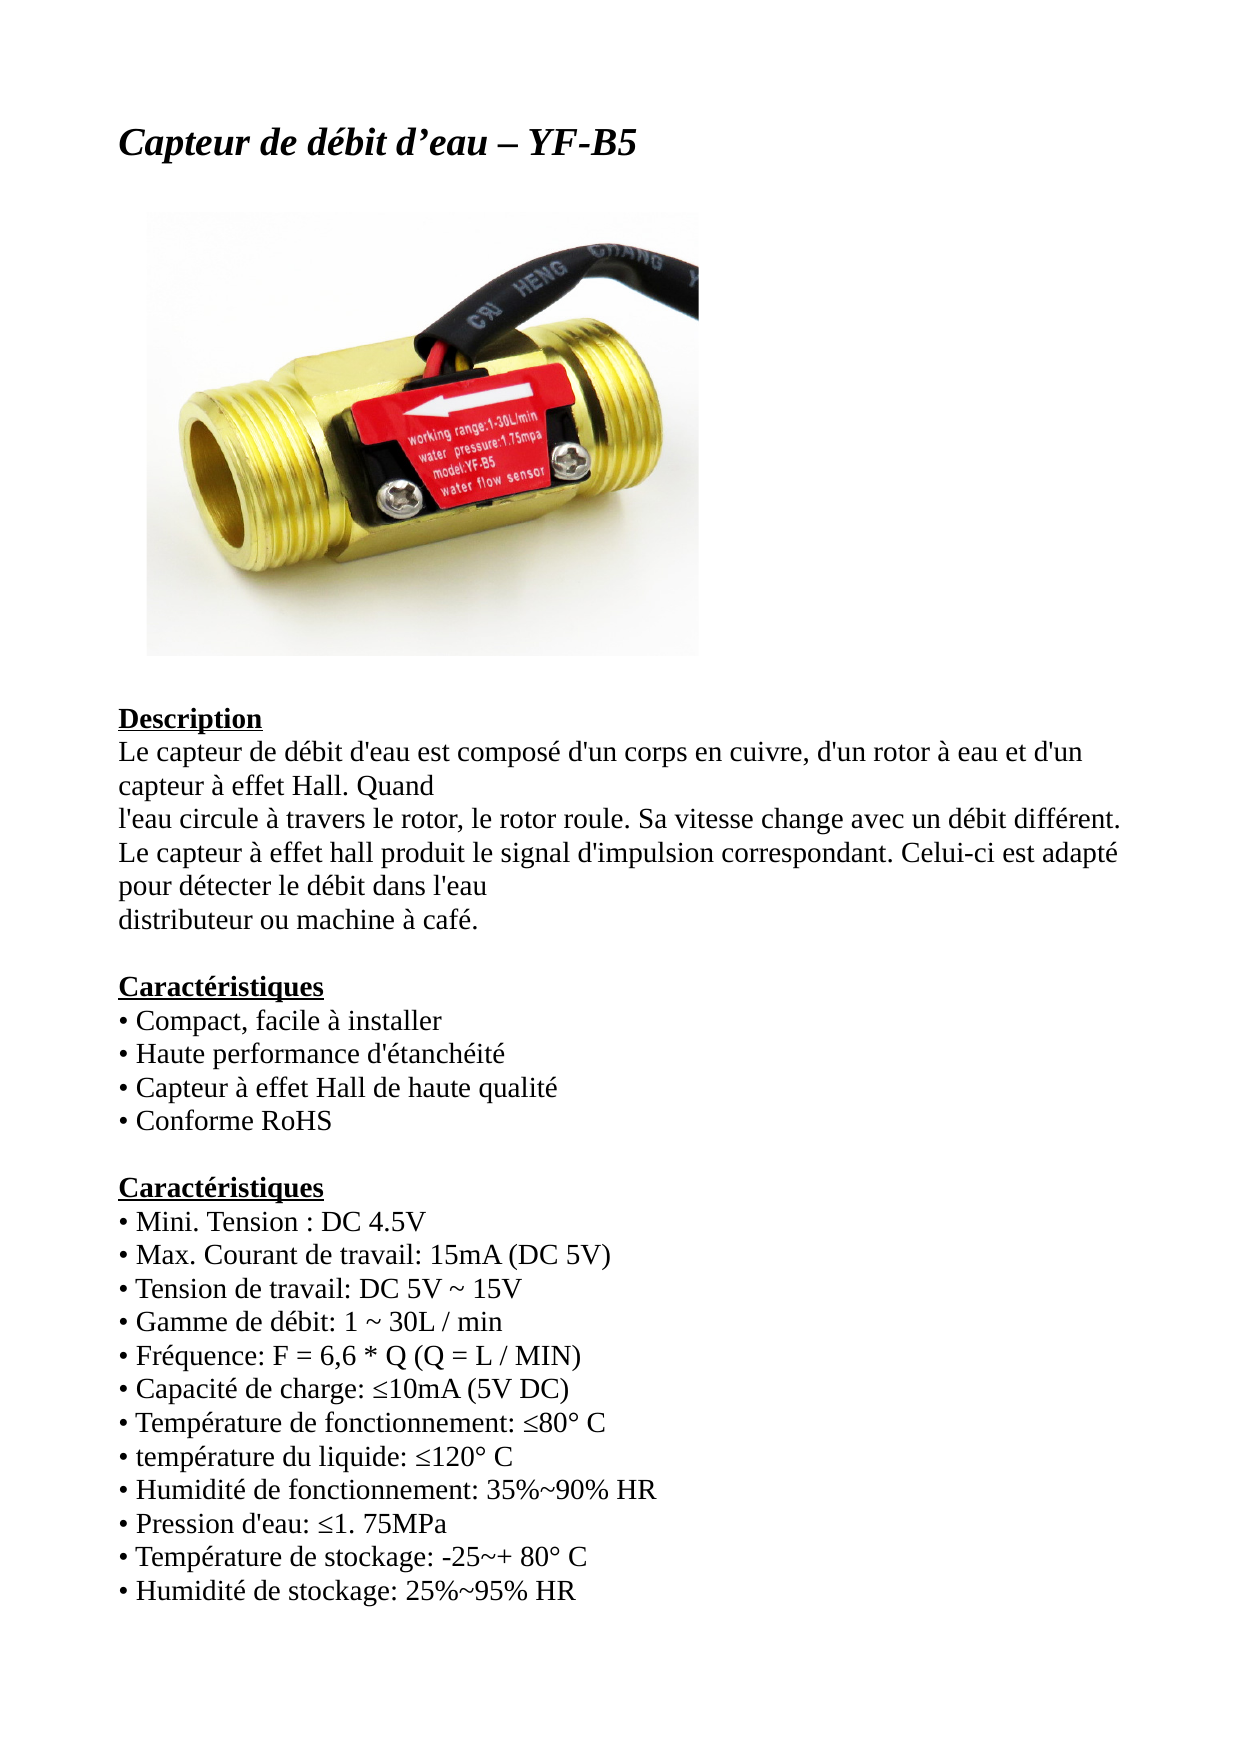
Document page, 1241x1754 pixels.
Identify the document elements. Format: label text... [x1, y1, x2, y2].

text Le capteur de débit d'eau est composé d'un corps en cuivre, d'un rotor à eau et d'un capteur à effet Hall. Quand l'eau circule à travers le rotor, le rotor roule. Sa vitesse change avec un débit différent. Le capteur à effet hall produit le signal d'impulsion correspondant. Celui-ci est adapté pour détecter le débit dans l'eau distributeur ou machine à café. [118, 734, 1122, 936]
text Description [118, 701, 1122, 734]
text Caractéristiques • Mini. Tension : DC 4.5V • Max. Courant de travail: 15mA (DC 5V) • Tension de travail: DC 5V ~ 15V • Gamme de débit: 1 ~ 30L / min • Fréquence: F = 6,6 * Q (Q = L / MIN) • Capacité de charge: ≤10mA (5V DC) • Température de fonctionnement: ≤80° C • température du liquide: ≤120° C • Humidité de fonctionnement: 35%~90% HR • Pression d'eau: ≤1. 75MPa • Température de stockage: -25~+ 80° C • Humidité de stockage: 25%~95% HR [118, 1170, 1122, 1606]
picture [146, 212, 699, 656]
text Capteur de débit d’eau – YF-B5 [118, 118, 1122, 164]
text Caractéristiques • Compact, facile à installer • Haute performance d'étanchéité • Capteur à effet Hall de haute qualité • Conforme RoHS [118, 969, 1122, 1137]
